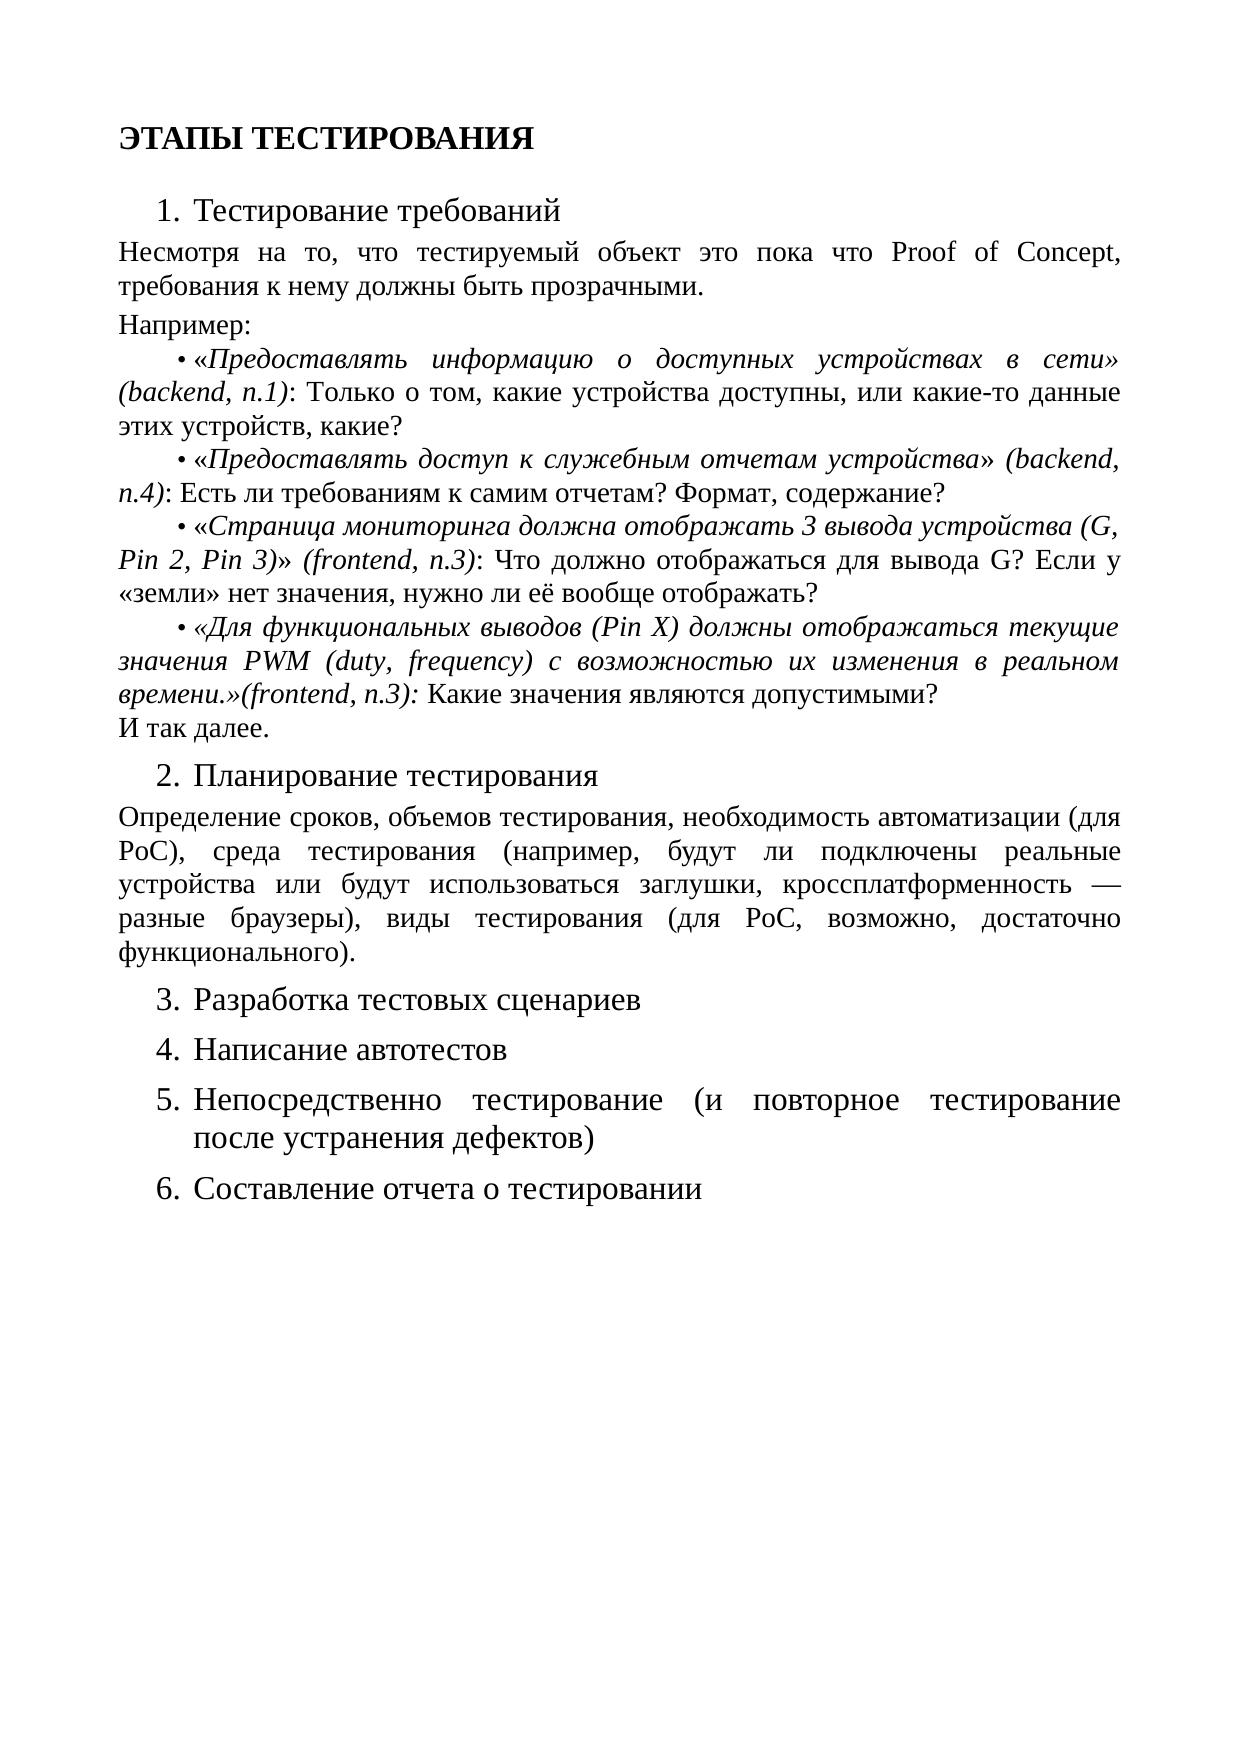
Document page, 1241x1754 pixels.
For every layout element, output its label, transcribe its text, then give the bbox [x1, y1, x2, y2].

text ЭТАПЫ ТЕСТИРОВАНИЯ [118, 118, 1122, 156]
list «Предоставлять информацию о доступных устройствах в сети» (backend, п.1): Только о том, какие устройства доступны, или какие-то данные этих устройств, какие? [118, 341, 1122, 441]
text И так далее. [118, 710, 1122, 743]
list Написание автотестов [156, 1029, 1122, 1068]
text Определение сроков, объемов тестирования, необходимость автоматизации (для PoC), среда тестирования (например, будут ли подключены реальные устройства или будут использоваться заглушки, кроссплатформенность — разные браузеры), виды тестирования (для PoC, возможно, достаточно функционального). [118, 799, 1122, 967]
list Непосредственно тестирование (и повторное тестирование после устранения дефектов) [156, 1079, 1122, 1156]
text Например: [118, 307, 1122, 341]
list «Предоставлять доступ к служебным отчетам устройства» (backend, п.4): Есть ли требованиям к самим отчетам? Формат, содержание? [118, 441, 1122, 508]
list «Страница мониторинга должна отображать 3 вывода устройства (G, Pin 2, Pin 3)» (frontend, п.3): Что должно отображаться для вывода G? Если у «земли» нет значения, нужно ли её вообще отображать? [118, 508, 1122, 609]
list Разработка тестовых сценариев [156, 979, 1122, 1017]
list Несмотря на то, что тестируемый объект это пока что Proof of Concept, требования к нему должны быть прозрачными. [118, 234, 1122, 301]
list Составление отчета о тестировании [156, 1168, 1122, 1206]
list «Для функциональных выводов (Pin X) должны отображаться текущие значения PWM (duty, frequency) с возможностью их изменения в реальном времени.»(frontend, п.3): Какие значения являются допустимыми? [118, 609, 1122, 710]
list Планирование тестирования [156, 755, 1122, 793]
list Тестирование требований [156, 190, 1122, 228]
